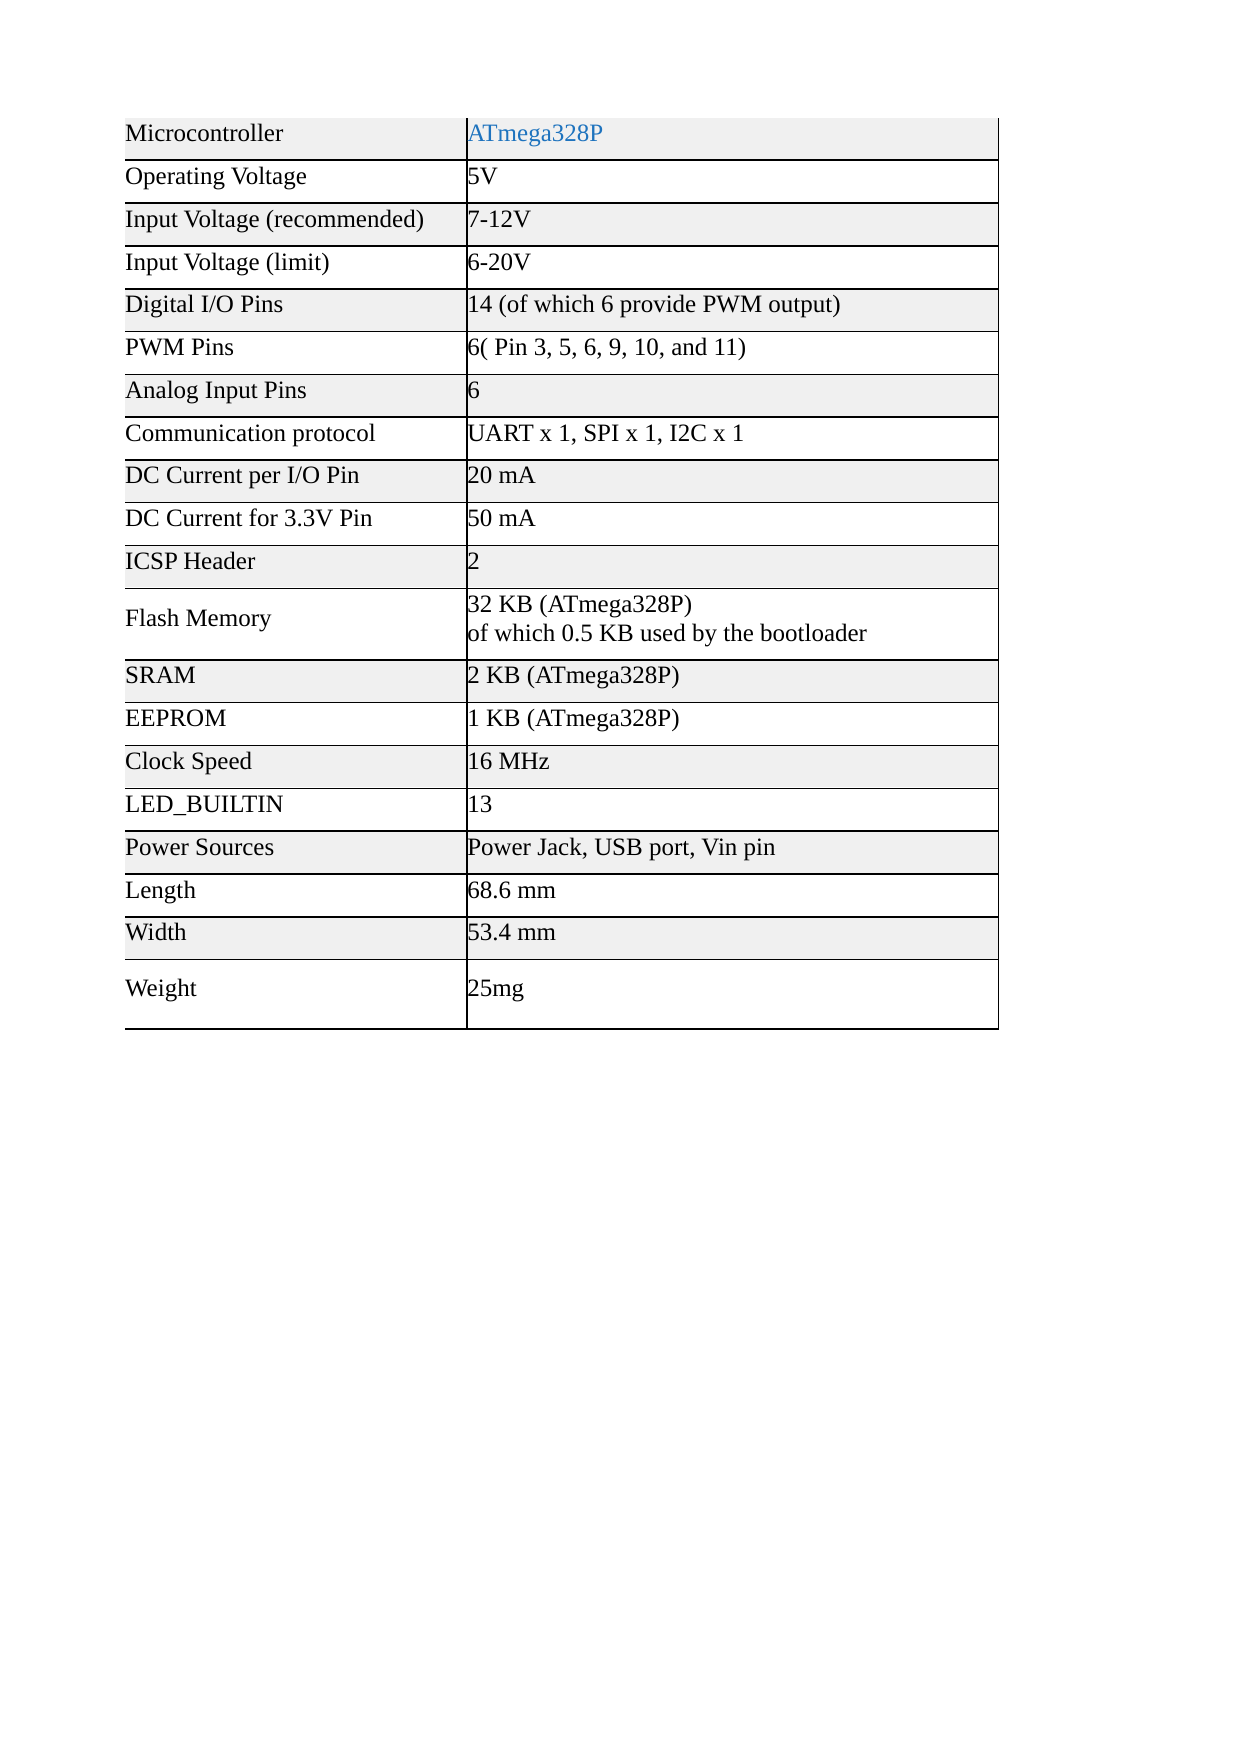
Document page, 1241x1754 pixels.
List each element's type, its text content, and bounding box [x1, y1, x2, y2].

table_cell Clock Speed [125, 746, 466, 787]
table_cell 20 mA [468, 461, 998, 502]
table_header Microcontroller [125, 118, 466, 159]
table_cell 68.6 mm [468, 875, 998, 916]
table_cell Width [125, 918, 466, 959]
table_cell 16 MHz [468, 746, 998, 787]
table_cell 14 (of which 6 provide PWM output) [468, 290, 998, 331]
table_cell 6( Pin 3, 5, 6, 9, 10, and 11) [468, 332, 998, 373]
table_cell 53.4 mm [468, 918, 998, 959]
table_cell 2 [468, 546, 998, 587]
table_cell Length [125, 875, 466, 916]
table_cell LED_BUILTIN [125, 789, 466, 830]
table_cell Weight [125, 960, 466, 1028]
table_cell Communication protocol [125, 418, 466, 459]
table_cell Analog Input Pins [125, 375, 466, 416]
table_cell SRAM [125, 661, 466, 702]
table_cell Power Sources [125, 832, 466, 873]
table_cell 32 KB (ATmega328P) of which 0.5 KB used by the bootloader [468, 589, 998, 659]
table_cell 5V [468, 161, 998, 202]
table_cell DC Current per I/O Pin [125, 461, 466, 502]
table_cell EEPROM [125, 703, 466, 745]
table_cell 25mg [468, 960, 998, 1028]
table_cell Power Jack, USB port, Vin pin [468, 832, 998, 873]
table_cell PWM Pins [125, 332, 466, 373]
table_cell Operating Voltage [125, 161, 466, 202]
table_cell 1 KB (ATmega328P) [468, 703, 998, 745]
table_cell 2 KB (ATmega328P) [468, 661, 998, 702]
table_cell Input Voltage (limit) [125, 247, 466, 288]
table_cell ICSP Header [125, 546, 466, 587]
table_cell Flash Memory [125, 589, 466, 659]
table_cell DC Current for 3.3V Pin [125, 503, 466, 545]
table_cell 6 [468, 375, 998, 416]
table_cell Input Voltage (recommended) [125, 204, 466, 245]
table_cell Digital I/O Pins [125, 290, 466, 331]
table_cell 13 [468, 789, 998, 830]
table_cell 50 mA [468, 503, 998, 545]
table_header ATmega328P [468, 118, 998, 159]
table_cell UART x 1, SPI x 1, I2C x 1 [468, 418, 998, 459]
table_cell 7-12V [468, 204, 998, 245]
table_cell 6-20V [468, 247, 998, 288]
